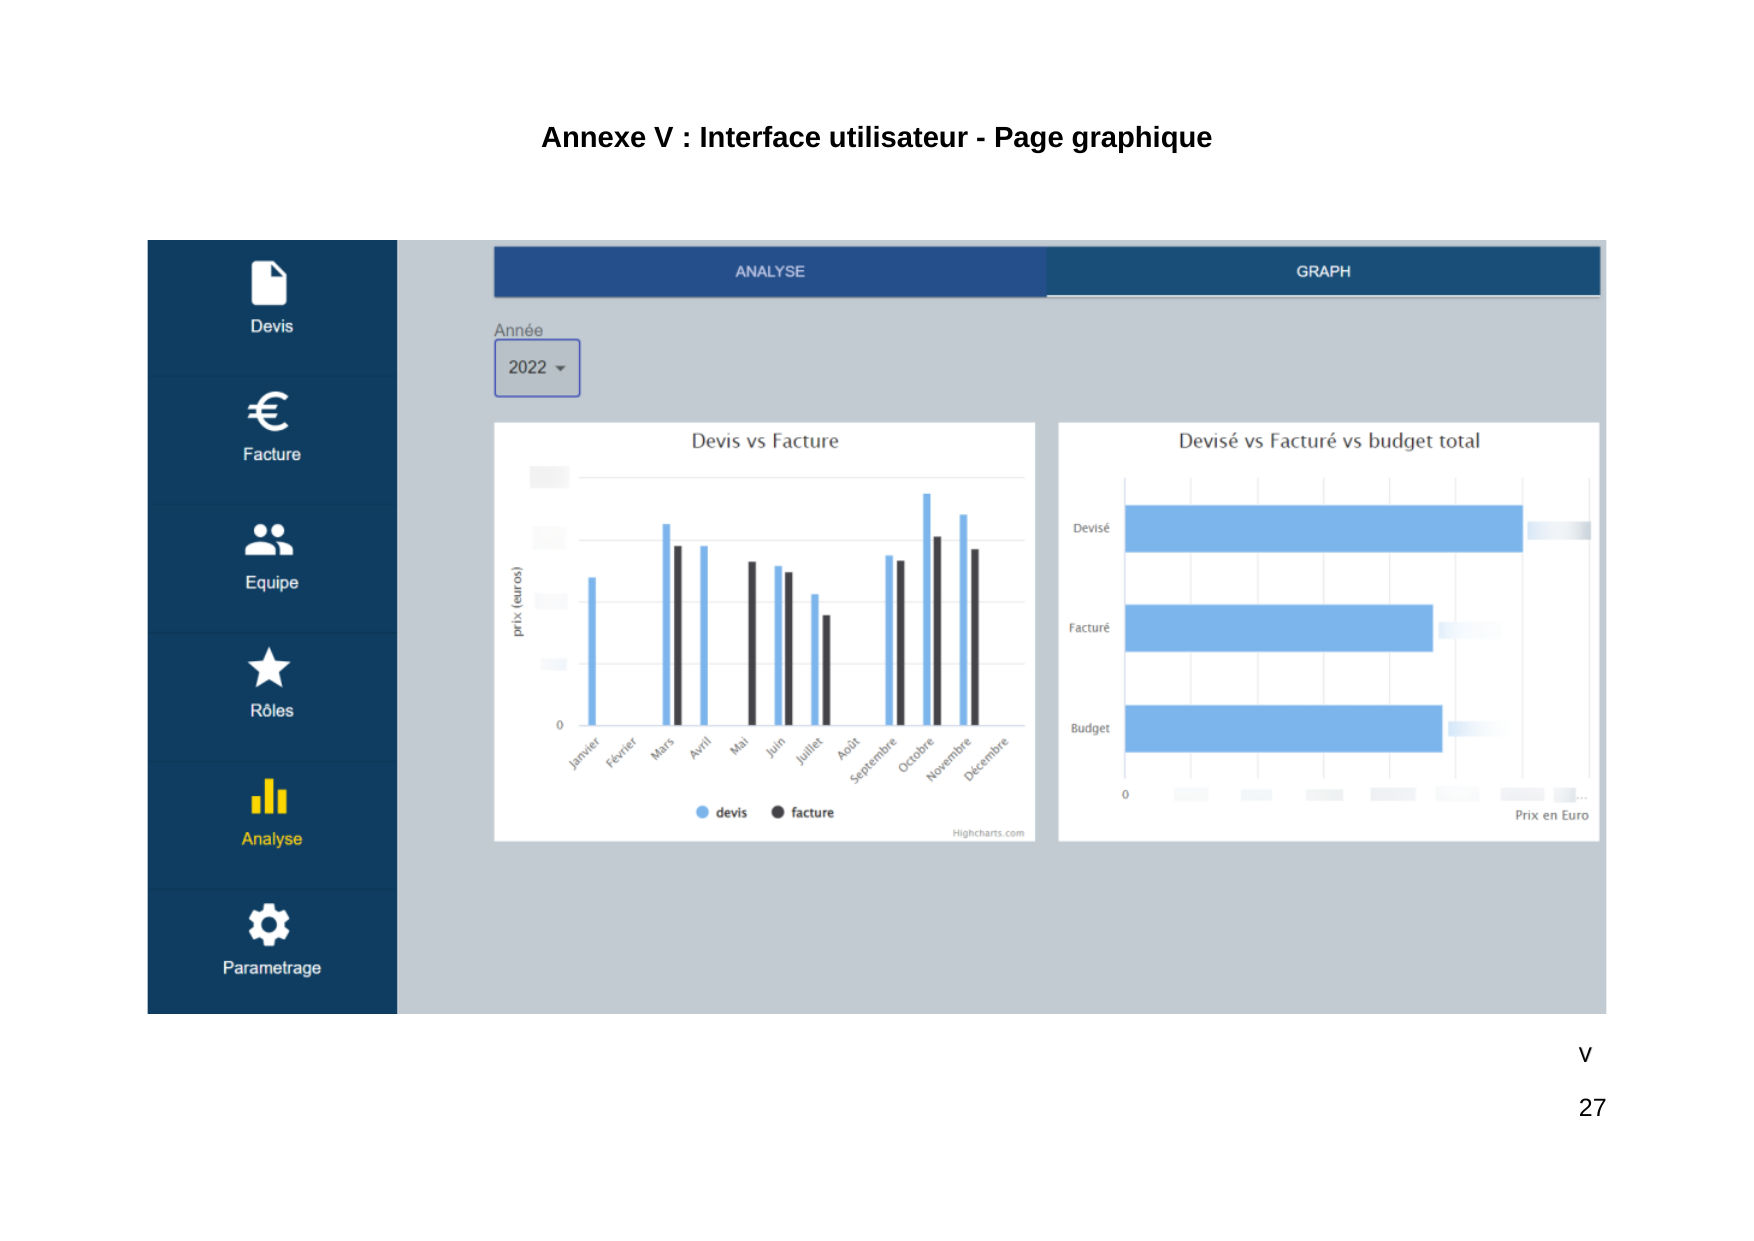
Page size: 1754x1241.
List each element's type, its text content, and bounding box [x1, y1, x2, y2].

text Annexe V : Interface utilisateur - Page graphique [148, 120, 1606, 154]
